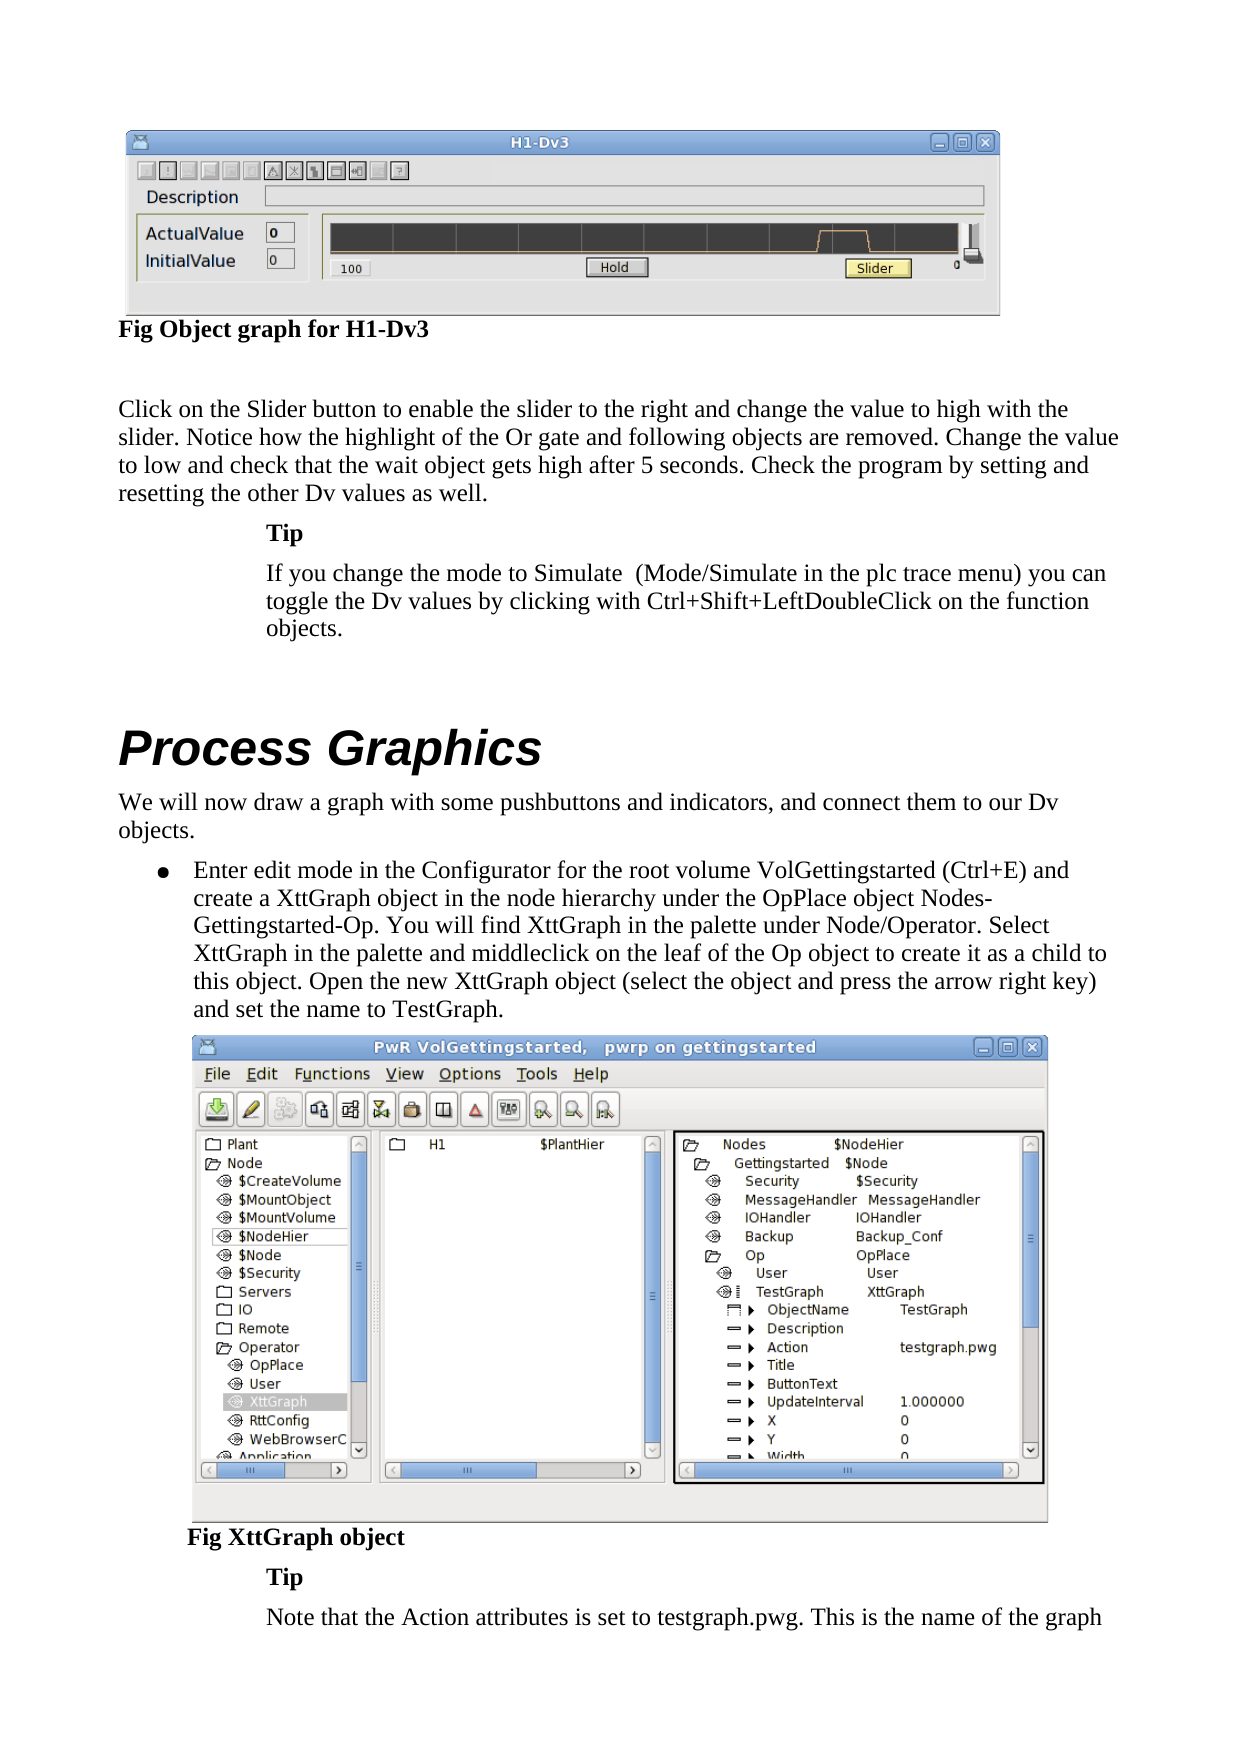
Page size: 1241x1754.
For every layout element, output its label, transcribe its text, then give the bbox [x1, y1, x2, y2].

text Fig XttGraph object [118, 1035, 1122, 1550]
text We will now draw a graph with some pushbuttons and indicators, and connect them to our Dv objects. [118, 788, 1122, 844]
text Tip [266, 1563, 1122, 1591]
picture [192, 1035, 1049, 1523]
text Fig Object graph for H1-Dv3 [118, 118, 1122, 343]
picture [125, 130, 1001, 316]
text If you change the mode to Simulate (Mode/Simulate in the plc trace menu) you can toggle the Dv values by clicking with Ctrl+Shift+LeftDoubleClick on the function objects. [266, 559, 1122, 642]
text Click on the Slider button to enable the slider to the right and change the value to high with the slider. Notice how the highlight of the Or gate and following objects are removed. Change the value to low and check that the wait object gets high after 5 seconds. Check the program by setting and resetting the other Dv values as well. [118, 396, 1122, 506]
list Enter edit mode in the Configurator for the root volume VolGettingstarted (Ctrl+E) and create a XttGraph object in the node hierarchy under the OpPlace object Nodes-Gettingstarted-Op. You will find XttGraph in the palette under Node/Operator. Select XttGraph in the palette and middleclick on the leaf of the Op object to create it as a child to this object. Open the new XttGraph object (select the object and press the arrow right key) and set the name to TestGraph. [156, 856, 1122, 1022]
text Tip [266, 519, 1122, 547]
text Note that the Action attributes is set to testgraph.pwg. This is the name of the graph [266, 1603, 1122, 1631]
subtitle Process Graphics [118, 720, 1122, 776]
